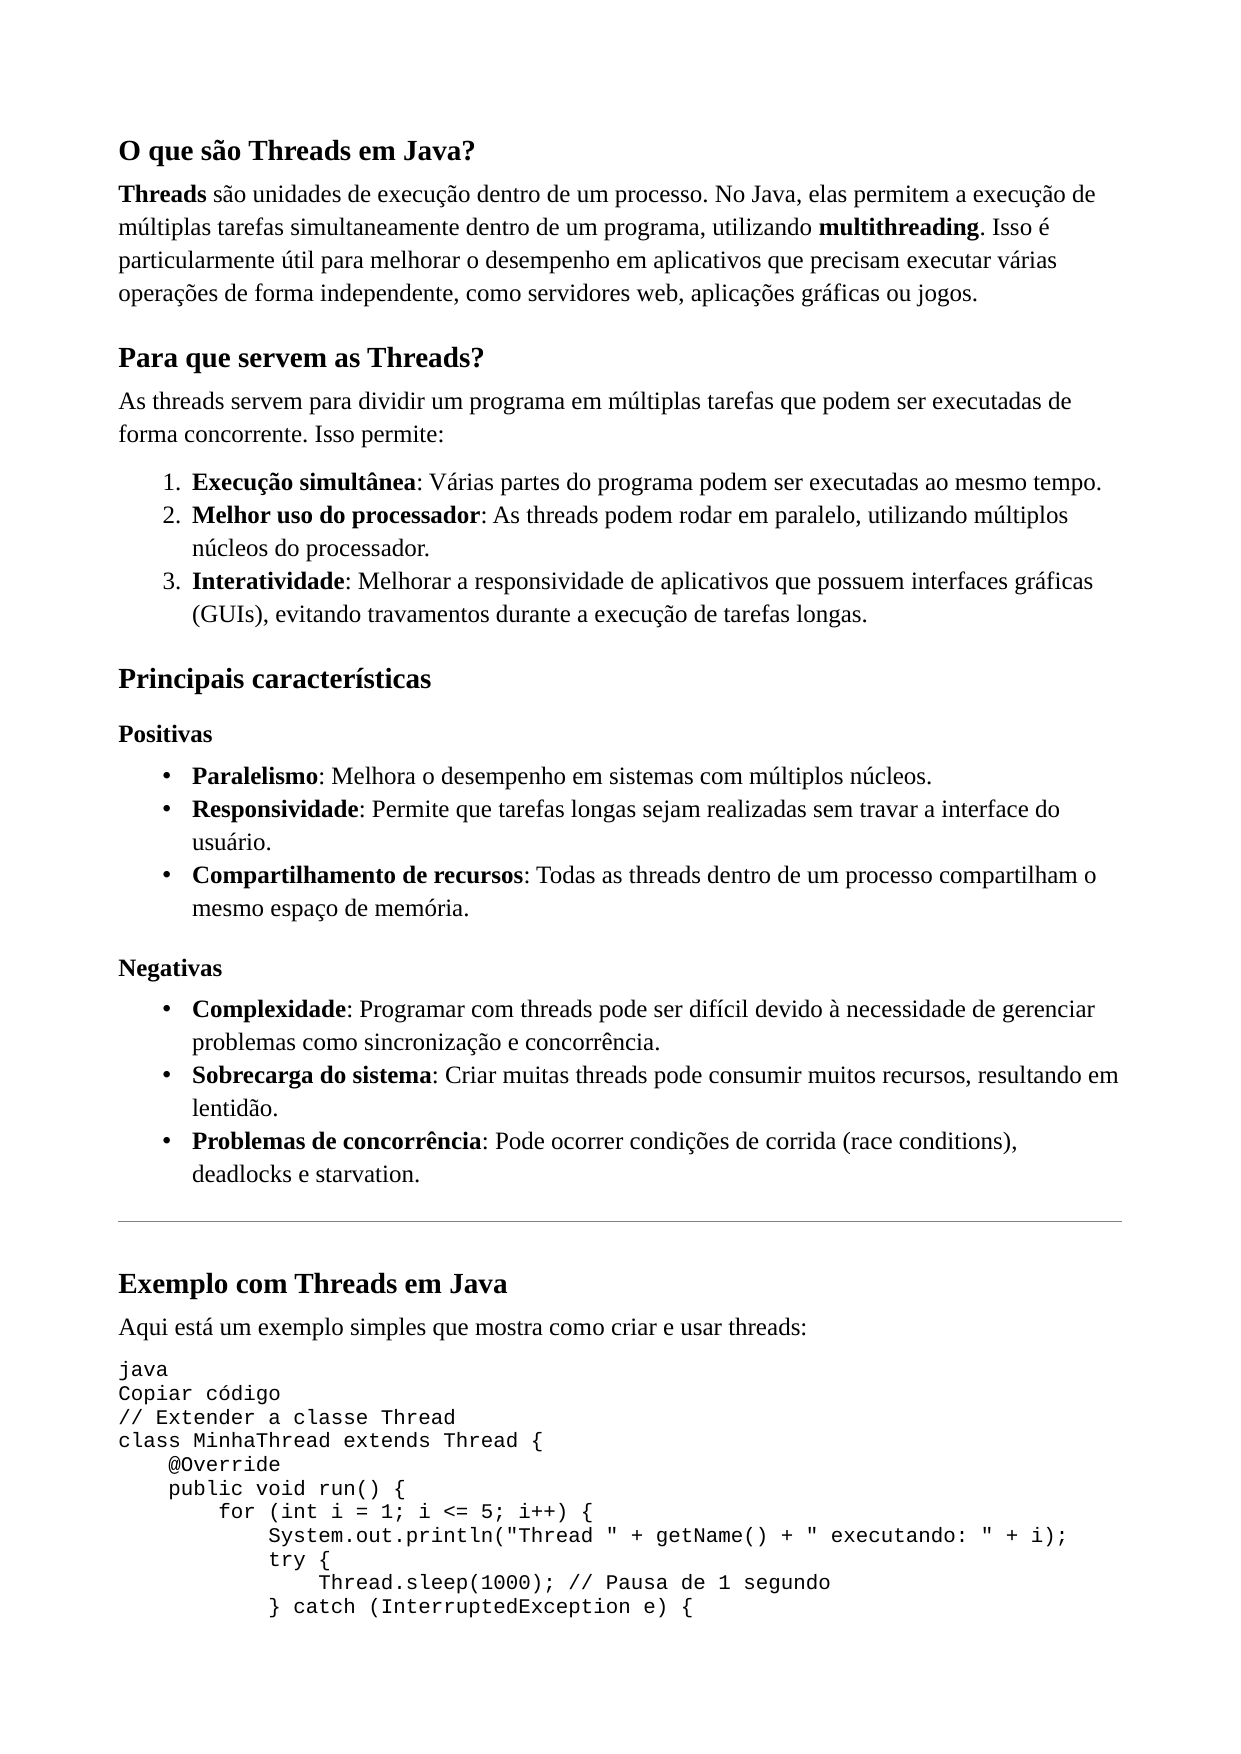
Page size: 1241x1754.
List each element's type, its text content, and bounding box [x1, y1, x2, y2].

text Copiar código [118, 1383, 1122, 1407]
text for (int i = 1; i <= 5; i++) { [118, 1501, 1122, 1525]
text public void run() { [118, 1478, 1122, 1501]
list Execução simultânea: Várias partes do programa podem ser executadas ao mesmo tempo. [162, 467, 1122, 495]
subtitle Principais características [118, 661, 1122, 694]
text class MinhaThread extends Thread { [118, 1430, 1122, 1454]
text As threads servem para dividir um programa em múltiplas tarefas que podem ser executadas de forma concorrente. Isso permite: [118, 386, 1122, 448]
list Interatividade: Melhorar a responsividade de aplicativos que possuem interfaces gráficas (GUIs), evitando travamentos durante a execução de tarefas longas. [162, 566, 1122, 627]
subtitle O que são Threads em Java? [118, 133, 1122, 166]
list Melhor uso do processador: As threads podem rodar em paralelo, utilizando múltiplos núcleos do processador. [162, 500, 1122, 561]
list Responsividade: Permite que tarefas longas sejam realizadas sem travar a interface do usuário. [162, 794, 1122, 856]
list Compartilhamento de recursos: Todas as threads dentro de um processo compartilham o mesmo espaço de memória. [162, 860, 1122, 922]
text @Override [118, 1454, 1122, 1478]
subtitle Exemplo com Threads em Java [118, 1266, 1122, 1299]
text java [118, 1359, 1122, 1383]
text Aqui está um exemplo simples que mostra como criar e usar threads: [118, 1312, 1122, 1341]
text } catch (InterruptedException e) { [118, 1596, 1122, 1619]
subtitle Negativas [118, 953, 1122, 982]
subtitle Positivas [118, 719, 1122, 748]
list Sobrecarga do sistema: Criar muitas threads pode consumir muitos recursos, resultando em lentidão. [162, 1060, 1122, 1122]
list Paralelismo: Melhora o desempenho em sistemas com múltiplos núcleos. [162, 761, 1122, 789]
text Threads são unidades de execução dentro de um processo. No Java, elas permitem a execução de múltiplas tarefas simultaneamente dentro de um programa, utilizando multithreading. Isso é particularmente útil para melhorar o desempenho em aplicativos que precisam executar várias operações de forma independente, como servidores web, aplicações gráficas ou jogos. [118, 179, 1122, 307]
list Complexidade: Programar com threads pode ser difícil devido à necessidade de gerenciar problemas como sincronização e concorrência. [162, 994, 1122, 1056]
text // Extender a classe Thread [118, 1407, 1122, 1430]
text Thread.sleep(1000); // Pausa de 1 segundo [118, 1572, 1122, 1596]
subtitle Para que servem as Threads? [118, 340, 1122, 373]
list Problemas de concorrência: Pode ocorrer condições de corrida (race conditions), deadlocks e starvation. [162, 1126, 1122, 1188]
text try { [118, 1548, 1122, 1572]
text System.out.println("Thread " + getName() + " executando: " + i); [118, 1525, 1122, 1548]
